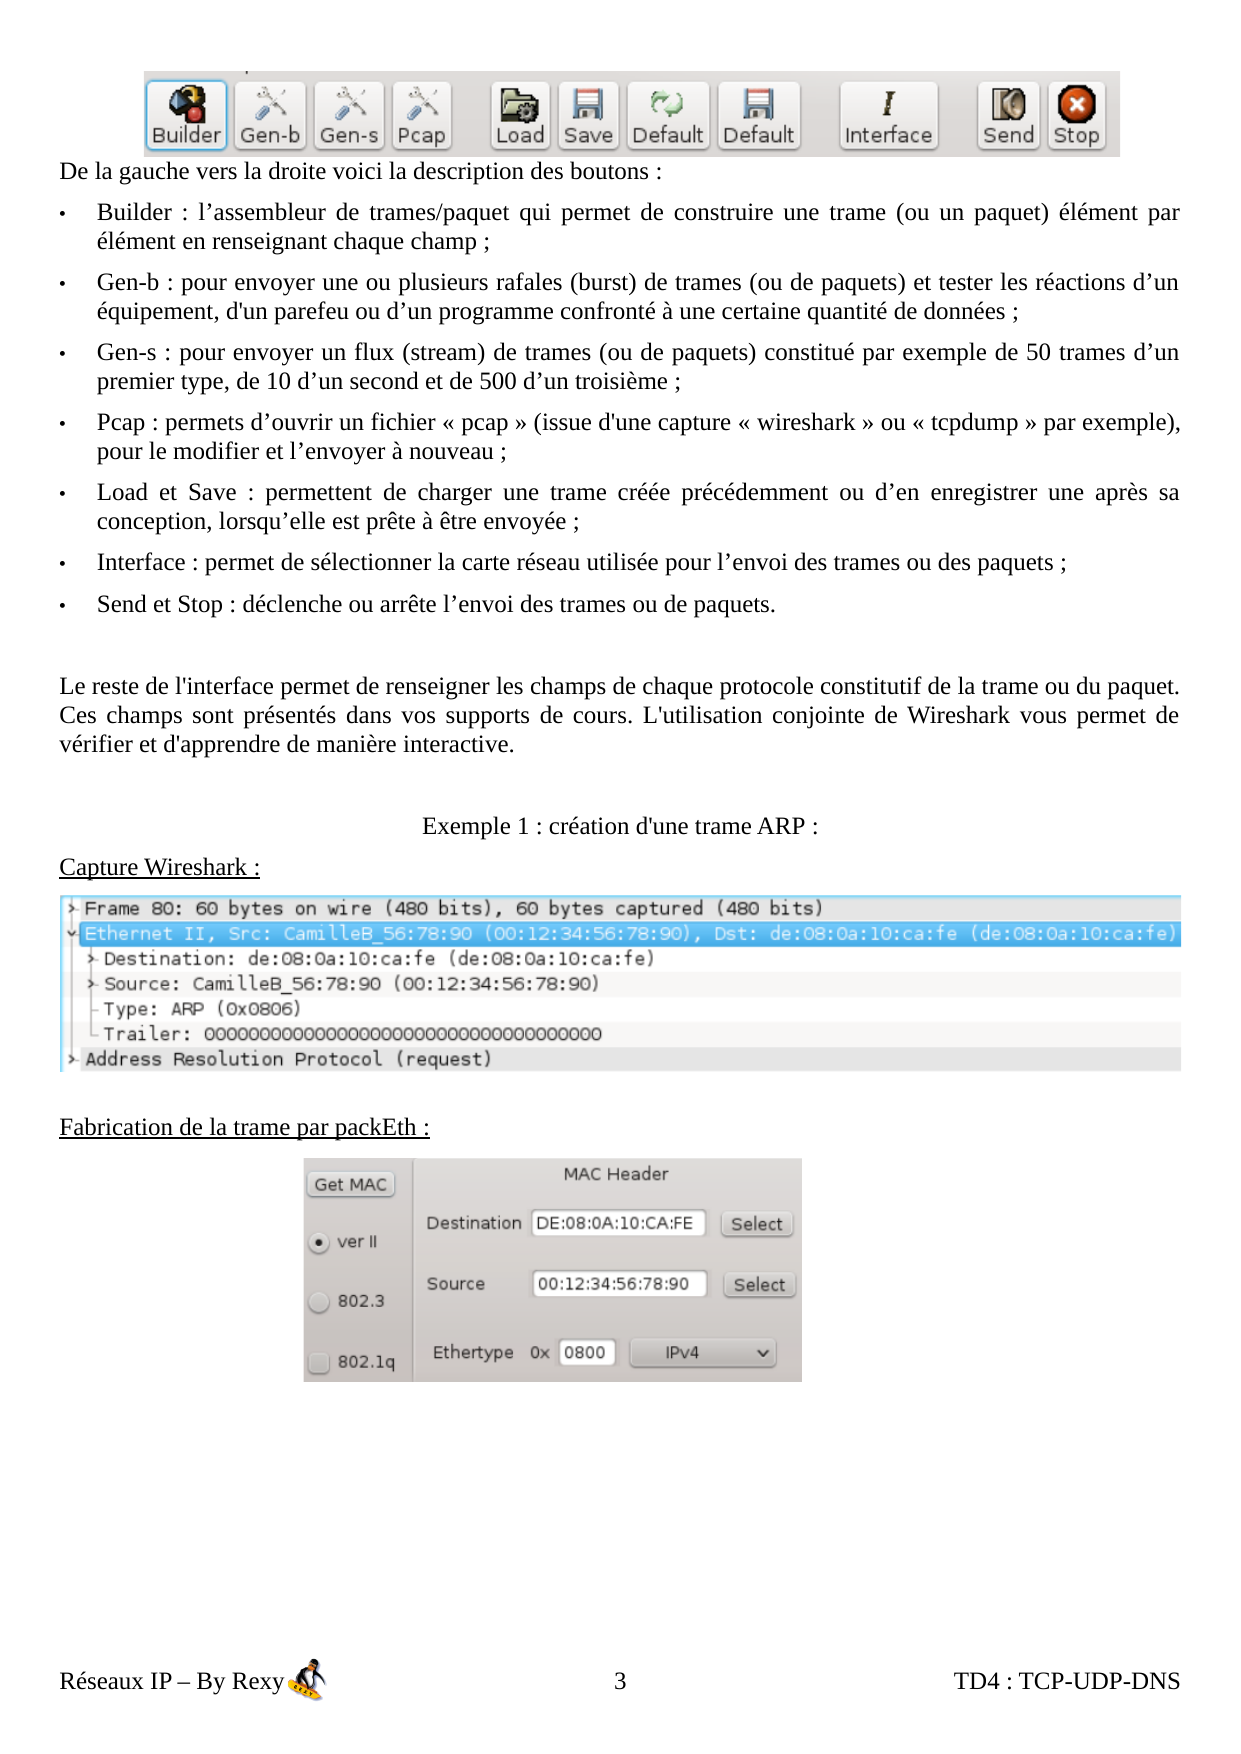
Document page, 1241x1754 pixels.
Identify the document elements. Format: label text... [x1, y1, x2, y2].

list Send et Stop : déclenche ou arrête l’envoi des trames ou de paquets. [59, 589, 1181, 617]
text Le reste de l'interface permet de renseigner les champs de chaque protocole constitutif de la trame ou du paquet. Ces champs sont présentés dans vos supports de cours. L'utilisation conjointe de Wireshark vous permet de vérifier et d'apprendre de manière interactive. [59, 671, 1181, 757]
text De la gauche vers la droite voici la description des boutons : [59, 59, 1181, 185]
list Builder : l’assembleur de trames/paquet qui permet de construire une trame (ou un paquet) élément par élément en renseignant chaque champ ; [59, 197, 1181, 255]
text Capture Wireshark : [59, 852, 1181, 881]
picture [287, 1658, 328, 1702]
list Gen-b : pour envoyer une ou plusieurs rafales (burst) de trames (ou de paquets) et tester les réactions d’un équipement, d'un parefeu ou d’un programme confronté à une certaine quantité de données ; [59, 267, 1181, 325]
list Interface : permet de sélectionner la carte réseau utilisée pour l’envoi des trames ou des paquets ; [59, 547, 1181, 576]
list Load et Save : permettent de charger une trame créée précédemment ou d’en enregistrer une après sa conception, lorsqu’elle est prête à être envoyée ; [59, 477, 1181, 535]
picture [143, 71, 1121, 157]
picture [303, 1158, 802, 1382]
list Pcap : permets d’ouvrir un fichier « pcap » (issue d'une capture « wireshark » ou « tcpdump » par exemple), pour le modifier et l’envoyer à nouveau ; [59, 407, 1181, 465]
list Gen-s : pour envoyer un flux (stream) de trames (ou de paquets) constitué par exemple de 50 trames d’un premier type, de 10 d’un second et de 500 d’un troisième ; [59, 337, 1181, 395]
text Exemple 1 : création d'une trame ARP : [59, 811, 1181, 840]
text Fabrication de la trame par packEth : [59, 1112, 1181, 1141]
picture [59, 893, 1182, 1072]
